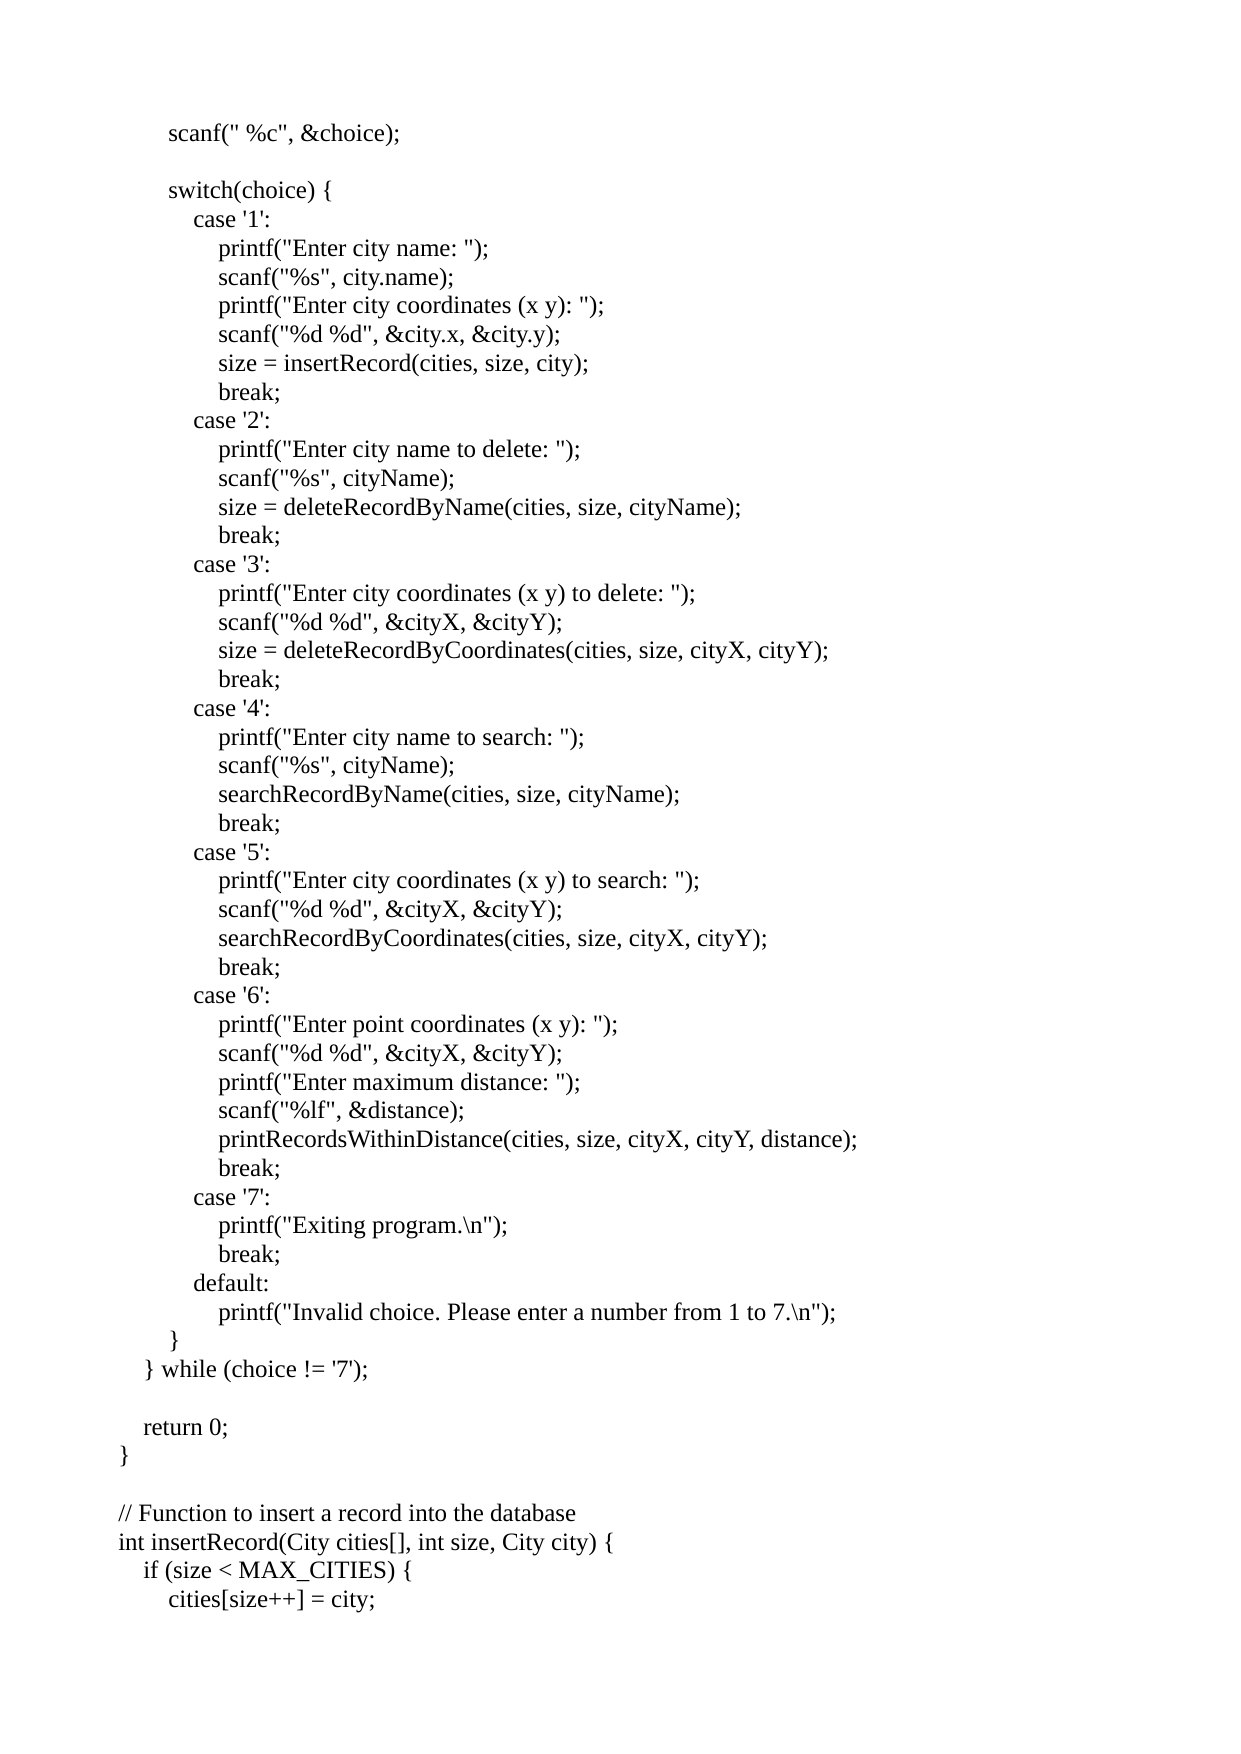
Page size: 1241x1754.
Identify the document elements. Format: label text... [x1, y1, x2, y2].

text size = deleteRecordByCoordinates(cities, size, cityX, cityY); [118, 636, 1122, 664]
text case '6': [118, 981, 1122, 1009]
text break; [118, 1239, 1122, 1268]
text // Function to insert a record into the database [118, 1498, 1122, 1527]
text case '4': [118, 693, 1122, 722]
text default: [118, 1268, 1122, 1297]
text case '5': [118, 837, 1122, 866]
text printf("Enter point coordinates (x y): "); [118, 1009, 1122, 1038]
text if (size < MAX_CITIES) { [118, 1556, 1122, 1584]
text scanf("%d %d", &cityX, &cityY); [118, 894, 1122, 923]
text break; [118, 808, 1122, 837]
text scanf("%d %d", &cityX, &cityY); [118, 1038, 1122, 1067]
text scanf("%s", cityName); [118, 463, 1122, 492]
text } [118, 1441, 1122, 1469]
text } while (choice != '7'); [118, 1354, 1122, 1383]
text scanf(" %c", &choice); [118, 118, 1122, 147]
text cities[size++] = city; [118, 1584, 1122, 1613]
text printf("Enter city coordinates (x y) to search: "); [118, 866, 1122, 894]
text scanf("%lf", &distance); [118, 1096, 1122, 1124]
text searchRecordByCoordinates(cities, size, cityX, cityY); [118, 923, 1122, 952]
text break; [118, 521, 1122, 549]
text searchRecordByName(cities, size, cityName); [118, 779, 1122, 808]
text printf("Invalid choice. Please enter a number from 1 to 7.\n"); [118, 1297, 1122, 1326]
text printf("Exiting program.\n"); [118, 1211, 1122, 1239]
text case '2': [118, 406, 1122, 434]
text printf("Enter city name to delete: "); [118, 434, 1122, 463]
text scanf("%s", city.name); [118, 262, 1122, 291]
text break; [118, 1153, 1122, 1182]
text scanf("%d %d", &cityX, &cityY); [118, 607, 1122, 636]
text return 0; [118, 1412, 1122, 1441]
text case '7': [118, 1182, 1122, 1211]
text printf("Enter city name to search: "); [118, 722, 1122, 751]
text switch(choice) { [118, 176, 1122, 204]
text case '1': [118, 204, 1122, 233]
text scanf("%d %d", &city.x, &city.y); [118, 319, 1122, 348]
text printf("Enter city coordinates (x y) to delete: "); [118, 578, 1122, 607]
text printf("Enter maximum distance: "); [118, 1067, 1122, 1096]
text scanf("%s", cityName); [118, 751, 1122, 779]
text printf("Enter city coordinates (x y): "); [118, 291, 1122, 319]
text break; [118, 952, 1122, 981]
text printf("Enter city name: "); [118, 233, 1122, 262]
text case '3': [118, 549, 1122, 578]
text printRecordsWithinDistance(cities, size, cityX, cityY, distance); [118, 1124, 1122, 1153]
text break; [118, 664, 1122, 693]
text } [118, 1326, 1122, 1354]
text int insertRecord(City cities[], int size, City city) { [118, 1527, 1122, 1556]
text break; [118, 377, 1122, 406]
text size = insertRecord(cities, size, city); [118, 348, 1122, 377]
text size = deleteRecordByName(cities, size, cityName); [118, 492, 1122, 521]
